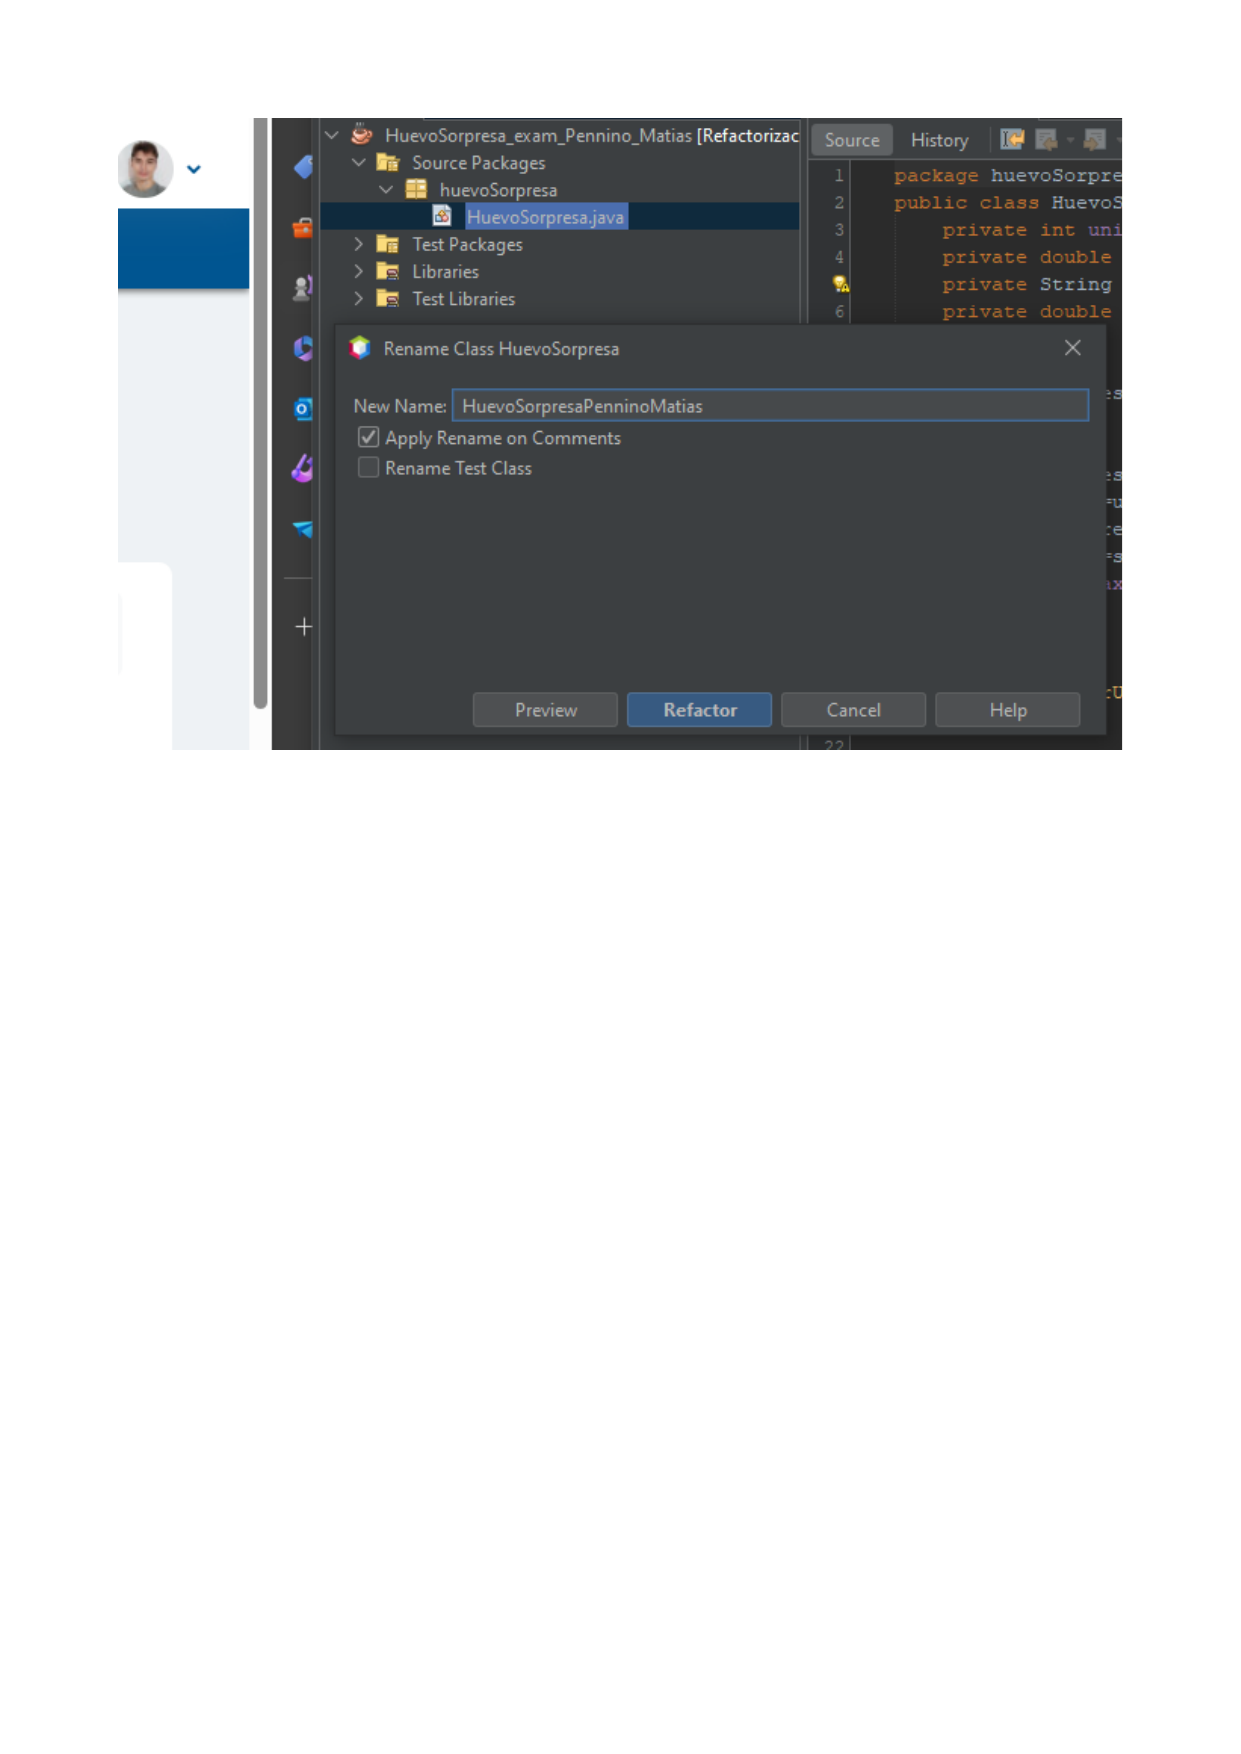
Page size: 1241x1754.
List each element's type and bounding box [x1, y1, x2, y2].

picture [118, 118, 1123, 750]
